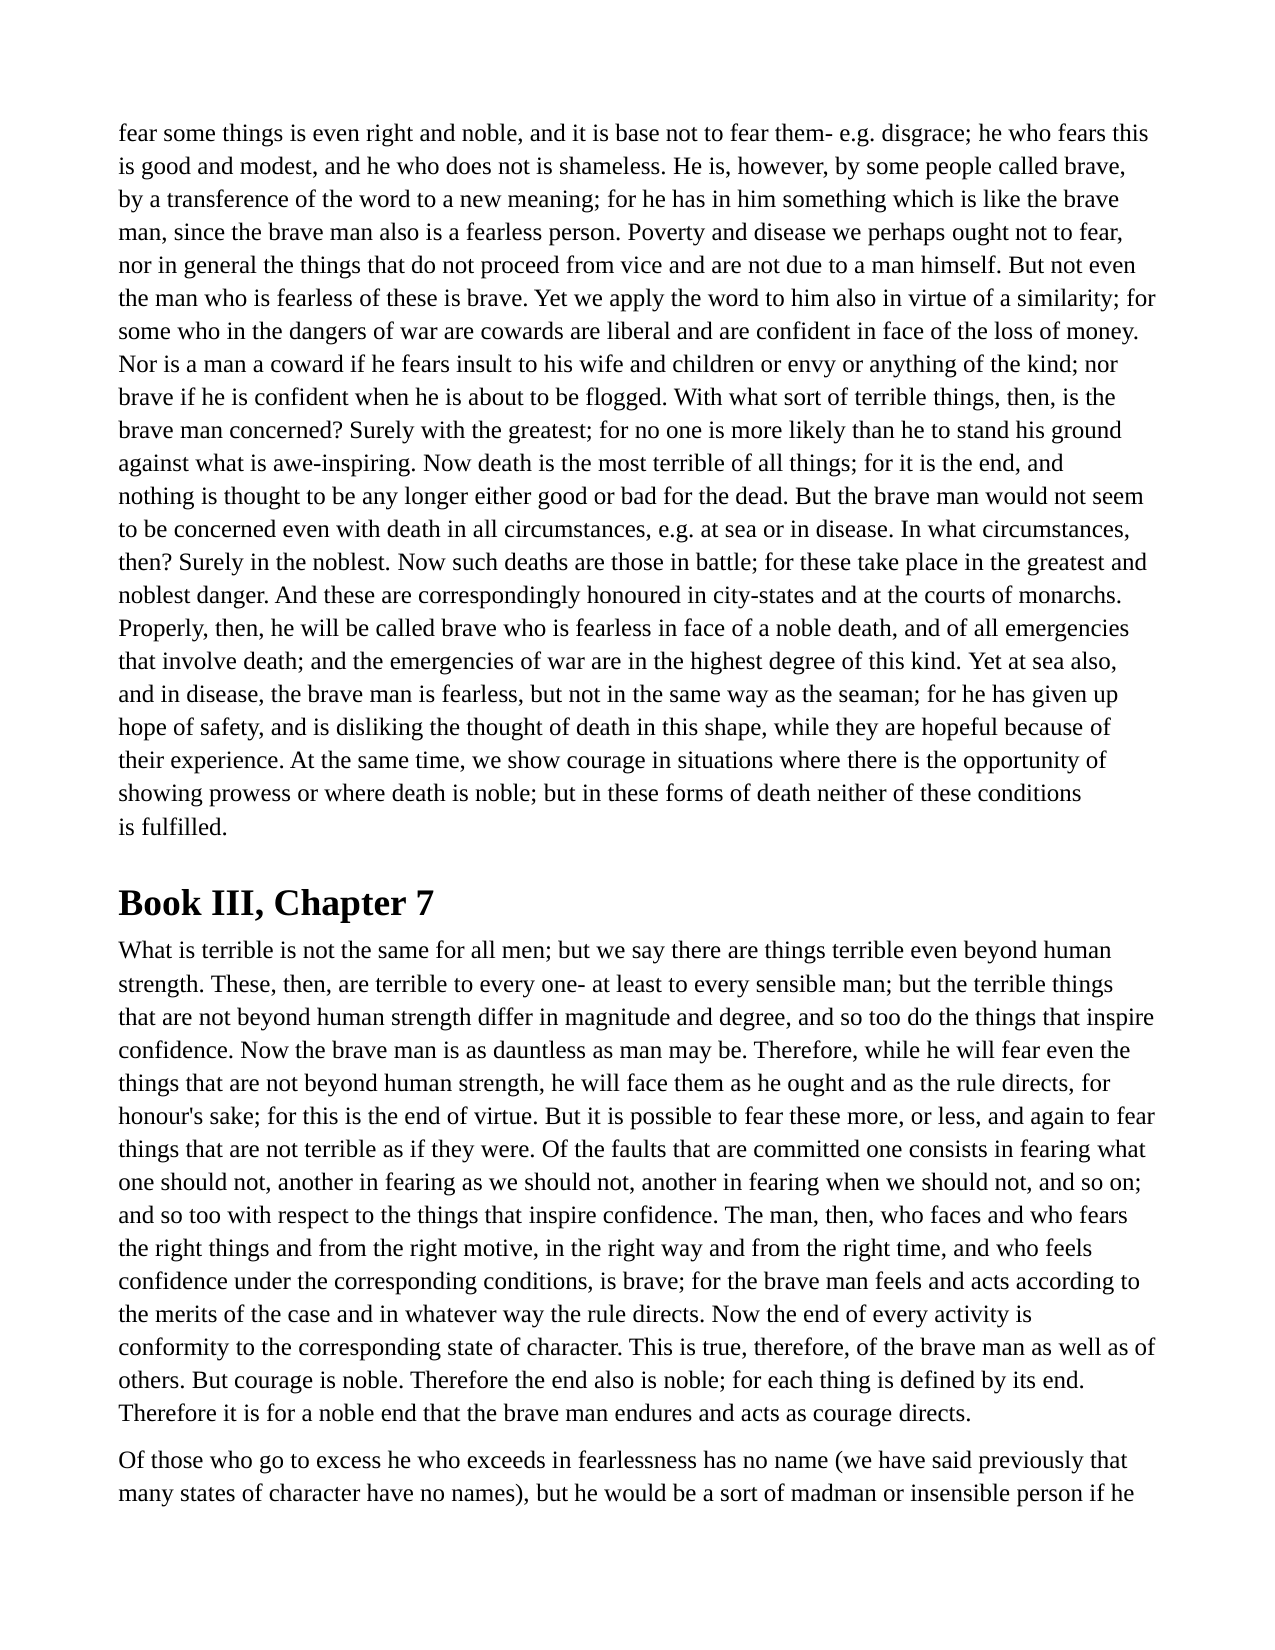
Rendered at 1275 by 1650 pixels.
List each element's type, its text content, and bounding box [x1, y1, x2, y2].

text What is terrible is not the same for all men; but we say there are things terrible even beyond human strength. These, then, are terrible to every one- at least to every sensible man; but the terrible things that are not beyond human strength differ in magnitude and degree, and so too do the things that inspire confidence. Now the brave man is as dauntless as man may be. Therefore, while he will fear even the things that are not beyond human strength, he will face them as he ought and as the rule directs, for honour's sake; for this is the end of virtue. But it is possible to fear these more, or less, and again to fear things that are not terrible as if they were. Of the faults that are committed one consists in fearing what one should not, another in fearing as we should not, another in fearing when we should not, and so on; and so too with respect to the things that inspire confidence. The man, then, who faces and who fears the right things and from the right motive, in the right way and from the right time, and who feels confidence under the corresponding conditions, is brave; for the brave man feels and acts according to the merits of the case and in whatever way the rule directs. Now the end of every activity is conformity to the corresponding state of character. This is true, therefore, of the brave man as well as of others. But courage is noble. Therefore the end also is noble; for each thing is defined by its end. Therefore it is for a noble end that the brave man endures and acts as courage directs. [118, 936, 1157, 1427]
text Of those who go to excess he who exceeds in fearlessness has no name (we have said previously that many states of character have no names), but he would be a sort of madman or insensible person if he [118, 1446, 1157, 1507]
subtitle Book III, Chapter 7 [118, 880, 1157, 923]
text fear some things is even right and noble, and it is base not to fear them- e.g. disgrace; he who fears this is good and modest, and he who does not is shameless. He is, however, by some people called brave, by a transference of the word to a new meaning; for he has in him something which is like the brave man, since the brave man also is a fearless person. Poverty and disease we perhaps ought not to fear, nor in general the things that do not proceed from vice and are not due to a man himself. But not even the man who is fearless of these is brave. Yet we apply the word to him also in virtue of a similarity; for some who in the dangers of war are cowards are liberal and are confident in face of the loss of money. Nor is a man a coward if he fears insult to his wife and children or envy or anything of the kind; nor brave if he is confident when he is about to be flogged. With what sort of terrible things, then, is the brave man concerned? Surely with the greatest; for no one is more likely than he to stand his ground against what is awe-inspiring. Now death is the most terrible of all things; for it is the end, and nothing is thought to be any longer either good or bad for the dead. But the brave man would not seem to be concerned even with death in all circumstances, e.g. at sea or in disease. In what circumstances, then? Surely in the noblest. Now such deaths are those in battle; for these take place in the greatest and noblest danger. And these are correspondingly honoured in city-states and at the courts of monarchs. Properly, then, he will be called brave who is fearless in face of a noble death, and of all emergencies that involve death; and the emergencies of war are in the highest degree of this kind. Yet at sea also, and in disease, the brave man is fearless, but not in the same way as the seaman; for he has given up hope of safety, and is disliking the thought of death in this shape, while they are hopeful because of their experience. At the same time, we show courage in situations where there is the opportunity of showing prowess or where death is noble; but in these forms of death neither of these conditions is fulfilled. [118, 118, 1157, 840]
